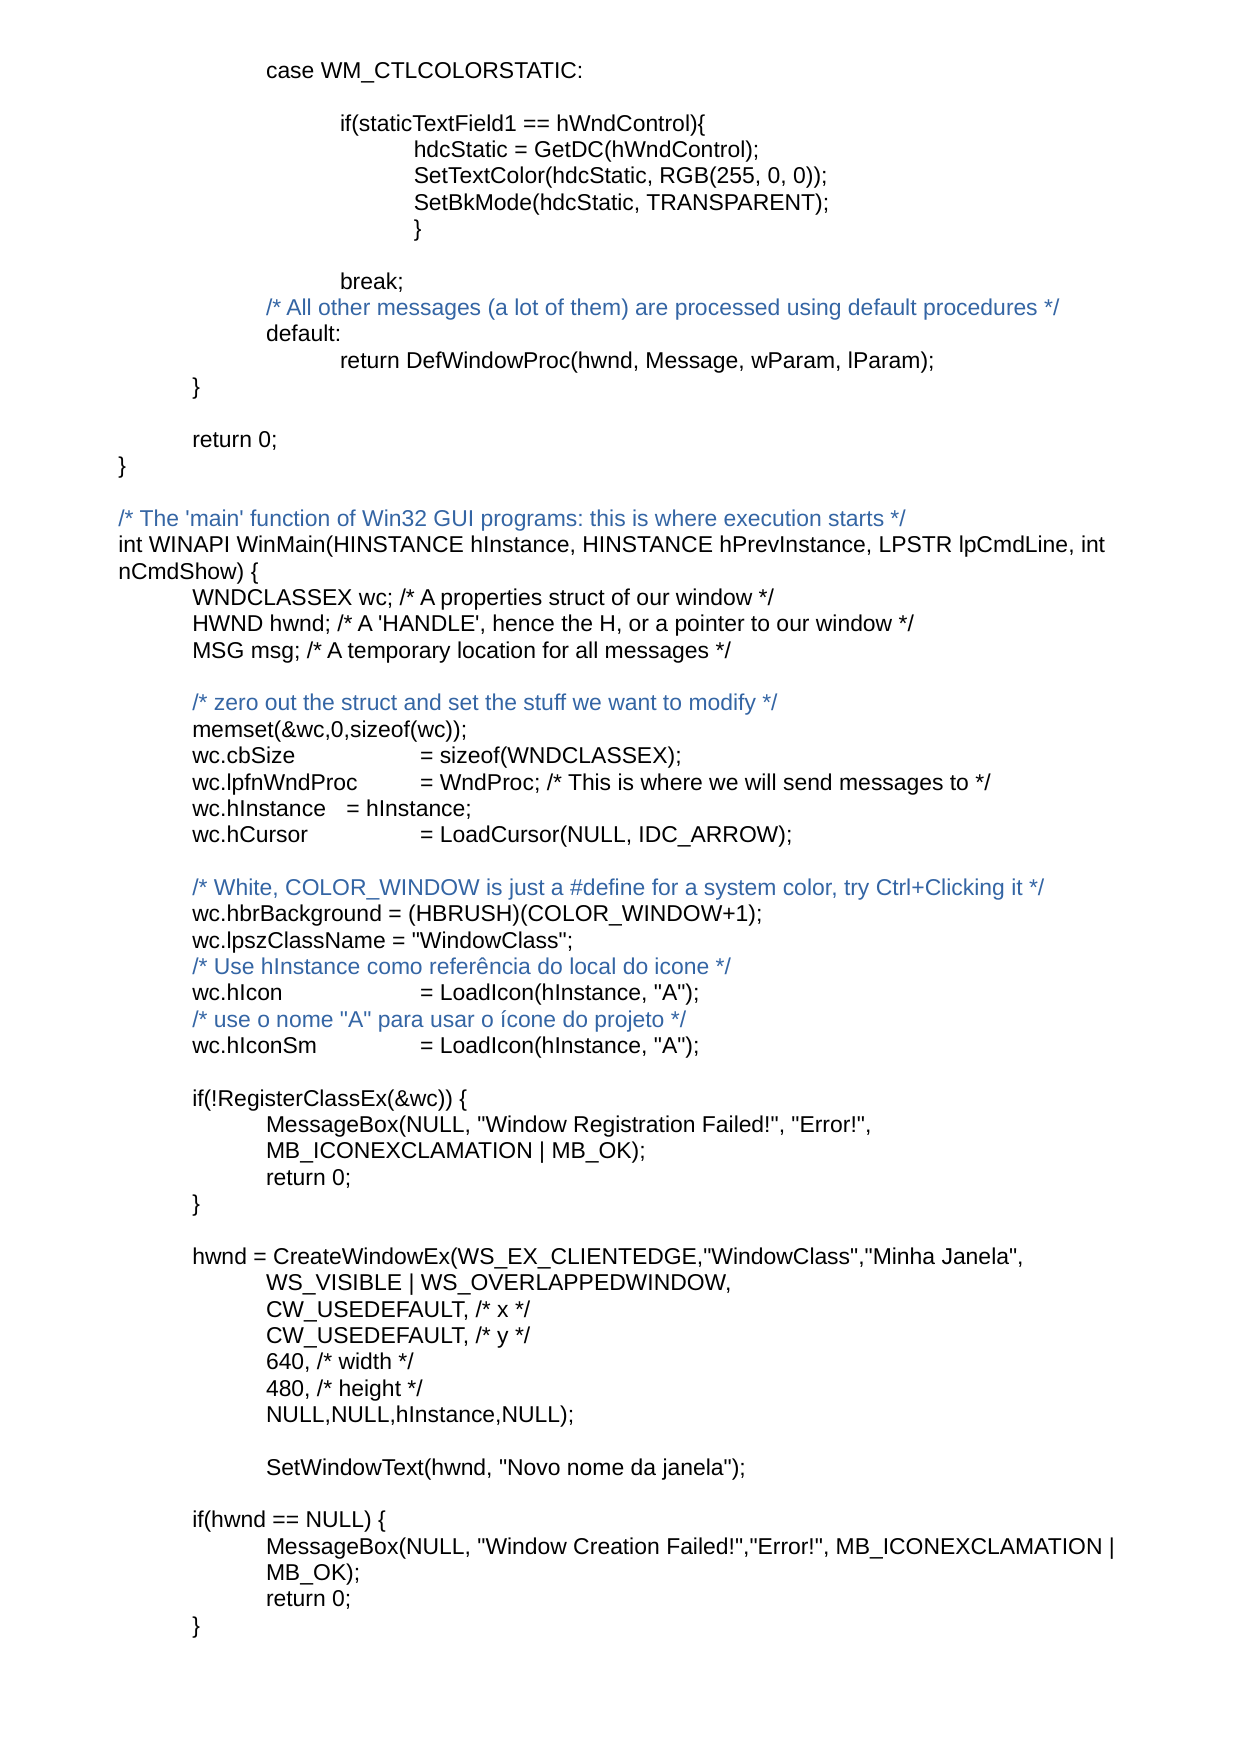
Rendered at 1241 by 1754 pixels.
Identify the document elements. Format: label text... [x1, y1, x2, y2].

text CW_USEDEFAULT, /* y */ [118, 1322, 1122, 1348]
text break; [118, 268, 1122, 294]
text /* use o nome "A" para usar o ícone do projeto */ [118, 1006, 1122, 1032]
text wc.lpszClassName = "WindowClass"; [118, 927, 1122, 953]
text } [118, 373, 1122, 399]
text default: [118, 320, 1122, 347]
text /* The 'main' function of Win32 GUI programs: this is where execution starts */ [118, 505, 1122, 531]
text } [118, 215, 1122, 241]
text SetTextColor(hdcStatic, RGB(255, 0, 0)); [118, 162, 1122, 189]
text /* Use hInstance como referência do local do icone */ [118, 953, 1122, 979]
text MessageBox(NULL, "Window Registration Failed!", "Error!", MB_ICONEXCLAMATION | MB_OK); [118, 1111, 1122, 1164]
text NULL,NULL,hInstance,NULL); [118, 1401, 1122, 1427]
text if(staticTextField1 == hWndControl){ [118, 109, 1122, 136]
text return 0; [118, 1164, 1122, 1190]
text hwnd = CreateWindowEx(WS_EX_CLIENTEDGE,"WindowClass","Minha Janela", WS_VISIBLE | WS_OVERLAPPEDWINDOW, [118, 1243, 1122, 1296]
text wc.hInstance = hInstance; [118, 795, 1122, 821]
text /* All other messages (a lot of them) are processed using default procedures */ [118, 294, 1122, 320]
text hdcStatic = GetDC(hWndControl); [118, 136, 1122, 162]
text wc.hbrBackground = (HBRUSH)(COLOR_WINDOW+1); [118, 900, 1122, 927]
text SetWindowText(hwnd, "Novo nome da janela"); [118, 1454, 1122, 1480]
text WNDCLASSEX wc; /* A properties struct of our window */ [118, 584, 1122, 610]
text SetBkMode(hdcStatic, TRANSPARENT); [118, 189, 1122, 215]
text 640, /* width */ [118, 1348, 1122, 1374]
text } [118, 452, 1122, 478]
text case WM_CTLCOLORSTATIC: [118, 57, 1122, 83]
text } [118, 1190, 1122, 1216]
text wc.cbSize = sizeof(WNDCLASSEX); [118, 742, 1122, 768]
text return 0; [118, 1585, 1122, 1612]
text wc.hIcon = LoadIcon(hInstance, "A"); [118, 979, 1122, 1006]
text int WINAPI WinMain(HINSTANCE hInstance, HINSTANCE hPrevInstance, LPSTR lpCmdLine, int nCmdShow) { [118, 531, 1122, 584]
text CW_USEDEFAULT, /* x */ [118, 1296, 1122, 1322]
text /* zero out the struct and set the stuff we want to modify */ [118, 689, 1122, 716]
text 480, /* height */ [118, 1374, 1122, 1401]
text if(hwnd == NULL) { [118, 1506, 1122, 1533]
text wc.hIconSm = LoadIcon(hInstance, "A"); [118, 1032, 1122, 1058]
text memset(&wc,0,sizeof(wc)); [118, 716, 1122, 742]
text } [118, 1612, 1122, 1638]
text wc.lpfnWndProc = WndProc; /* This is where we will send messages to */ [118, 768, 1122, 795]
text MSG msg; /* A temporary location for all messages */ [118, 637, 1122, 663]
text return DefWindowProc(hwnd, Message, wParam, lParam); [118, 347, 1122, 373]
text MessageBox(NULL, "Window Creation Failed!","Error!", MB_ICONEXCLAMATION | MB_OK); [118, 1533, 1122, 1585]
text if(!RegisterClassEx(&wc)) { [118, 1085, 1122, 1111]
text /* White, COLOR_WINDOW is just a #define for a system color, try Ctrl+Clicking it */ [118, 874, 1122, 900]
text return 0; [118, 426, 1122, 452]
text wc.hCursor = LoadCursor(NULL, IDC_ARROW); [118, 821, 1122, 847]
text HWND hwnd; /* A 'HANDLE', hence the H, or a pointer to our window */ [118, 610, 1122, 637]
